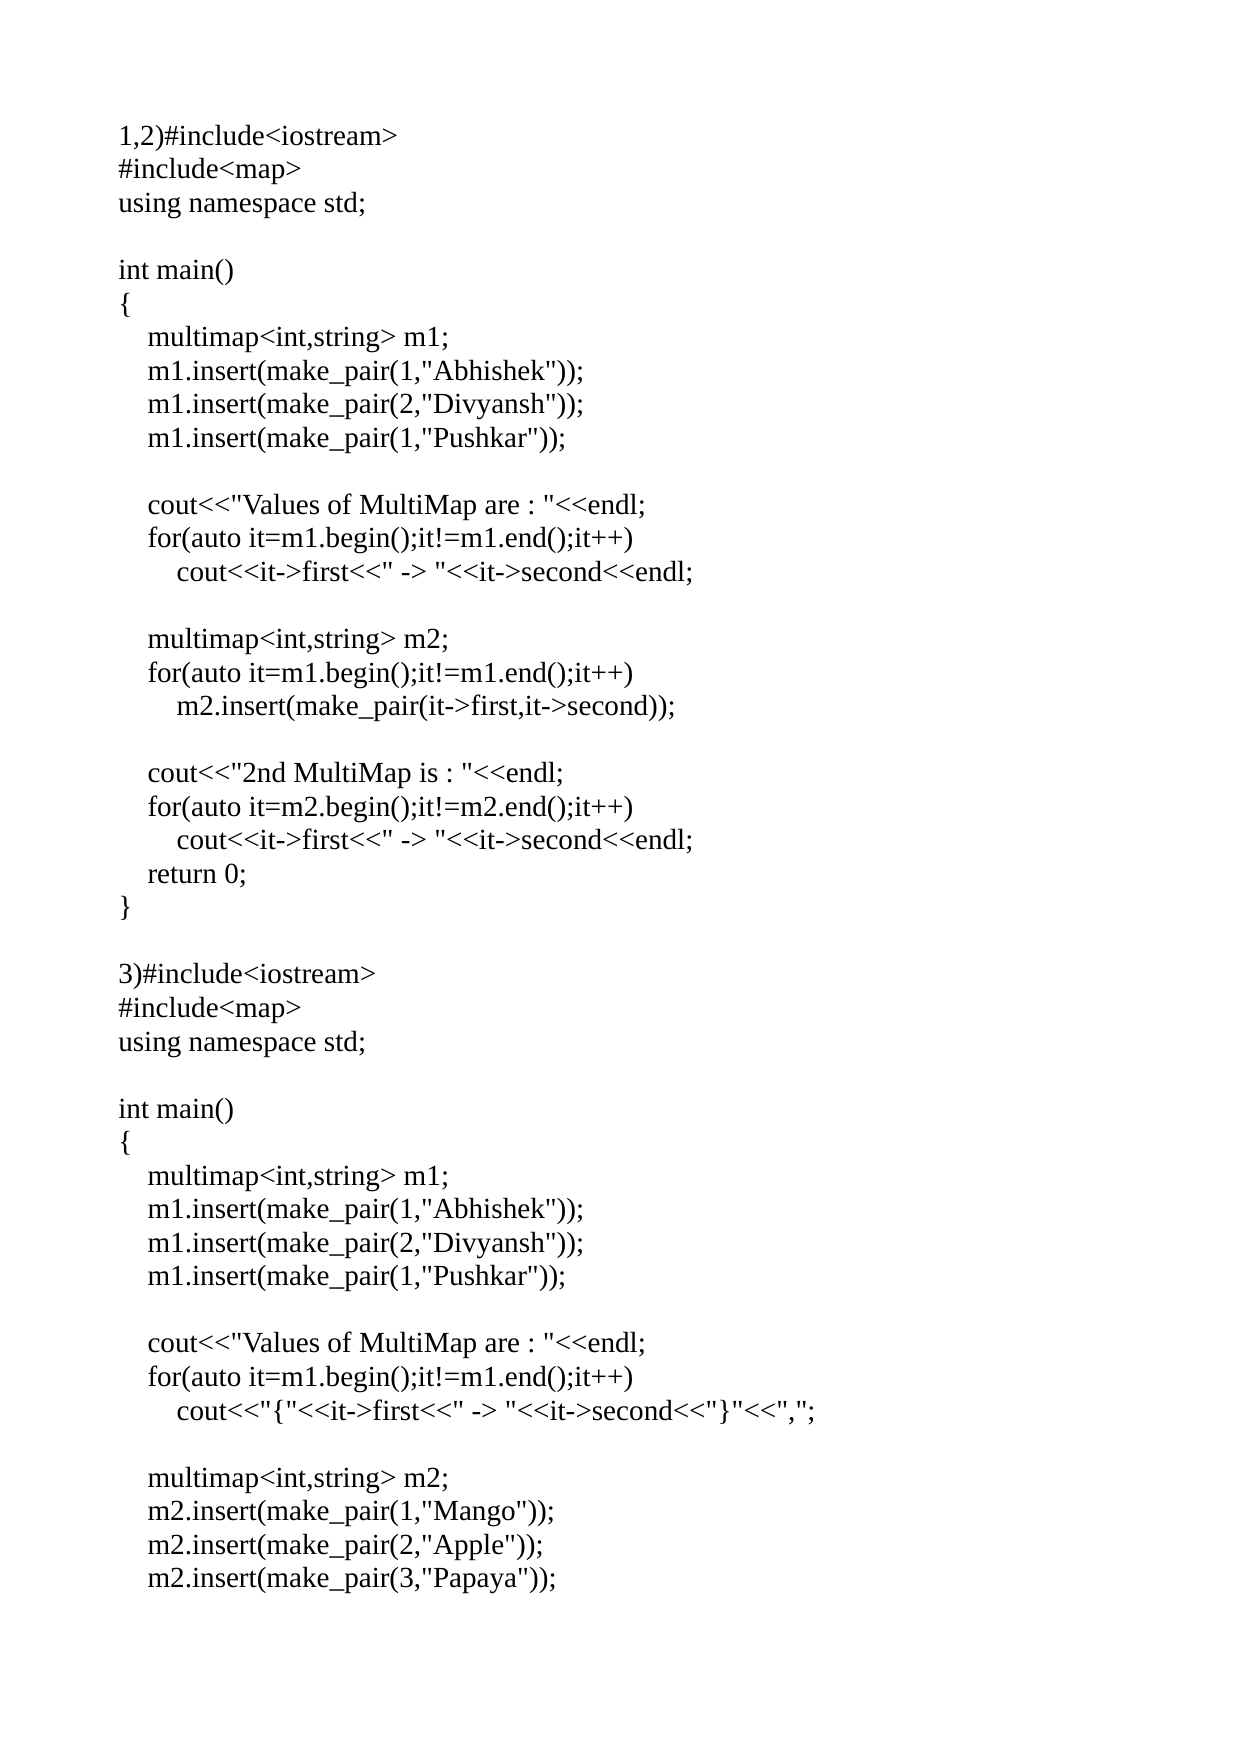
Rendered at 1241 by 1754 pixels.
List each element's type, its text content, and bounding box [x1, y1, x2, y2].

text m1.insert(make_pair(1,"Pushkar")); [118, 1258, 1122, 1292]
text cout<<"Values of MultiMap are : "<<endl; [118, 1326, 1122, 1359]
text cout<<"{"<<it->first<<" -> "<<it->second<<"}"<<","; [118, 1393, 1122, 1426]
text for(auto it=m1.begin();it!=m1.end();it++) [118, 655, 1122, 688]
text m1.insert(make_pair(2,"Divyansh")); [118, 1225, 1122, 1258]
text int main() [118, 252, 1122, 286]
text m2.insert(make_pair(it->first,it->second)); [118, 688, 1122, 722]
text for(auto it=m2.begin();it!=m2.end();it++) [118, 789, 1122, 822]
text cout<<it->first<<" -> "<<it->second<<endl; [118, 554, 1122, 588]
text m1.insert(make_pair(2,"Divyansh")); [118, 386, 1122, 420]
text m1.insert(make_pair(1,"Pushkar")); [118, 420, 1122, 453]
text return 0; [118, 856, 1122, 889]
text multimap<int,string> m2; [118, 1460, 1122, 1493]
text m1.insert(make_pair(1,"Abhishek")); [118, 353, 1122, 386]
text } [118, 889, 1122, 923]
text multimap<int,string> m1; [118, 1158, 1122, 1191]
text #include<map> [118, 152, 1122, 185]
text 1,2)#include<iostream> [118, 118, 1122, 152]
text cout<<"2nd MultiMap is : "<<endl; [118, 755, 1122, 789]
text 3)#include<iostream> [118, 957, 1122, 990]
text m2.insert(make_pair(1,"Mango")); [118, 1493, 1122, 1527]
text { [118, 286, 1122, 319]
text #include<map> [118, 990, 1122, 1024]
text cout<<"Values of MultiMap are : "<<endl; [118, 487, 1122, 521]
text int main() [118, 1091, 1122, 1124]
text multimap<int,string> m1; [118, 319, 1122, 353]
text for(auto it=m1.begin();it!=m1.end();it++) [118, 521, 1122, 554]
text for(auto it=m1.begin();it!=m1.end();it++) [118, 1359, 1122, 1393]
text using namespace std; [118, 185, 1122, 219]
text cout<<it->first<<" -> "<<it->second<<endl; [118, 822, 1122, 856]
text { [118, 1124, 1122, 1158]
text using namespace std; [118, 1024, 1122, 1057]
text m2.insert(make_pair(2,"Apple")); [118, 1527, 1122, 1560]
text multimap<int,string> m2; [118, 621, 1122, 655]
text m1.insert(make_pair(1,"Abhishek")); [118, 1191, 1122, 1225]
text m2.insert(make_pair(3,"Papaya")); [118, 1560, 1122, 1594]
